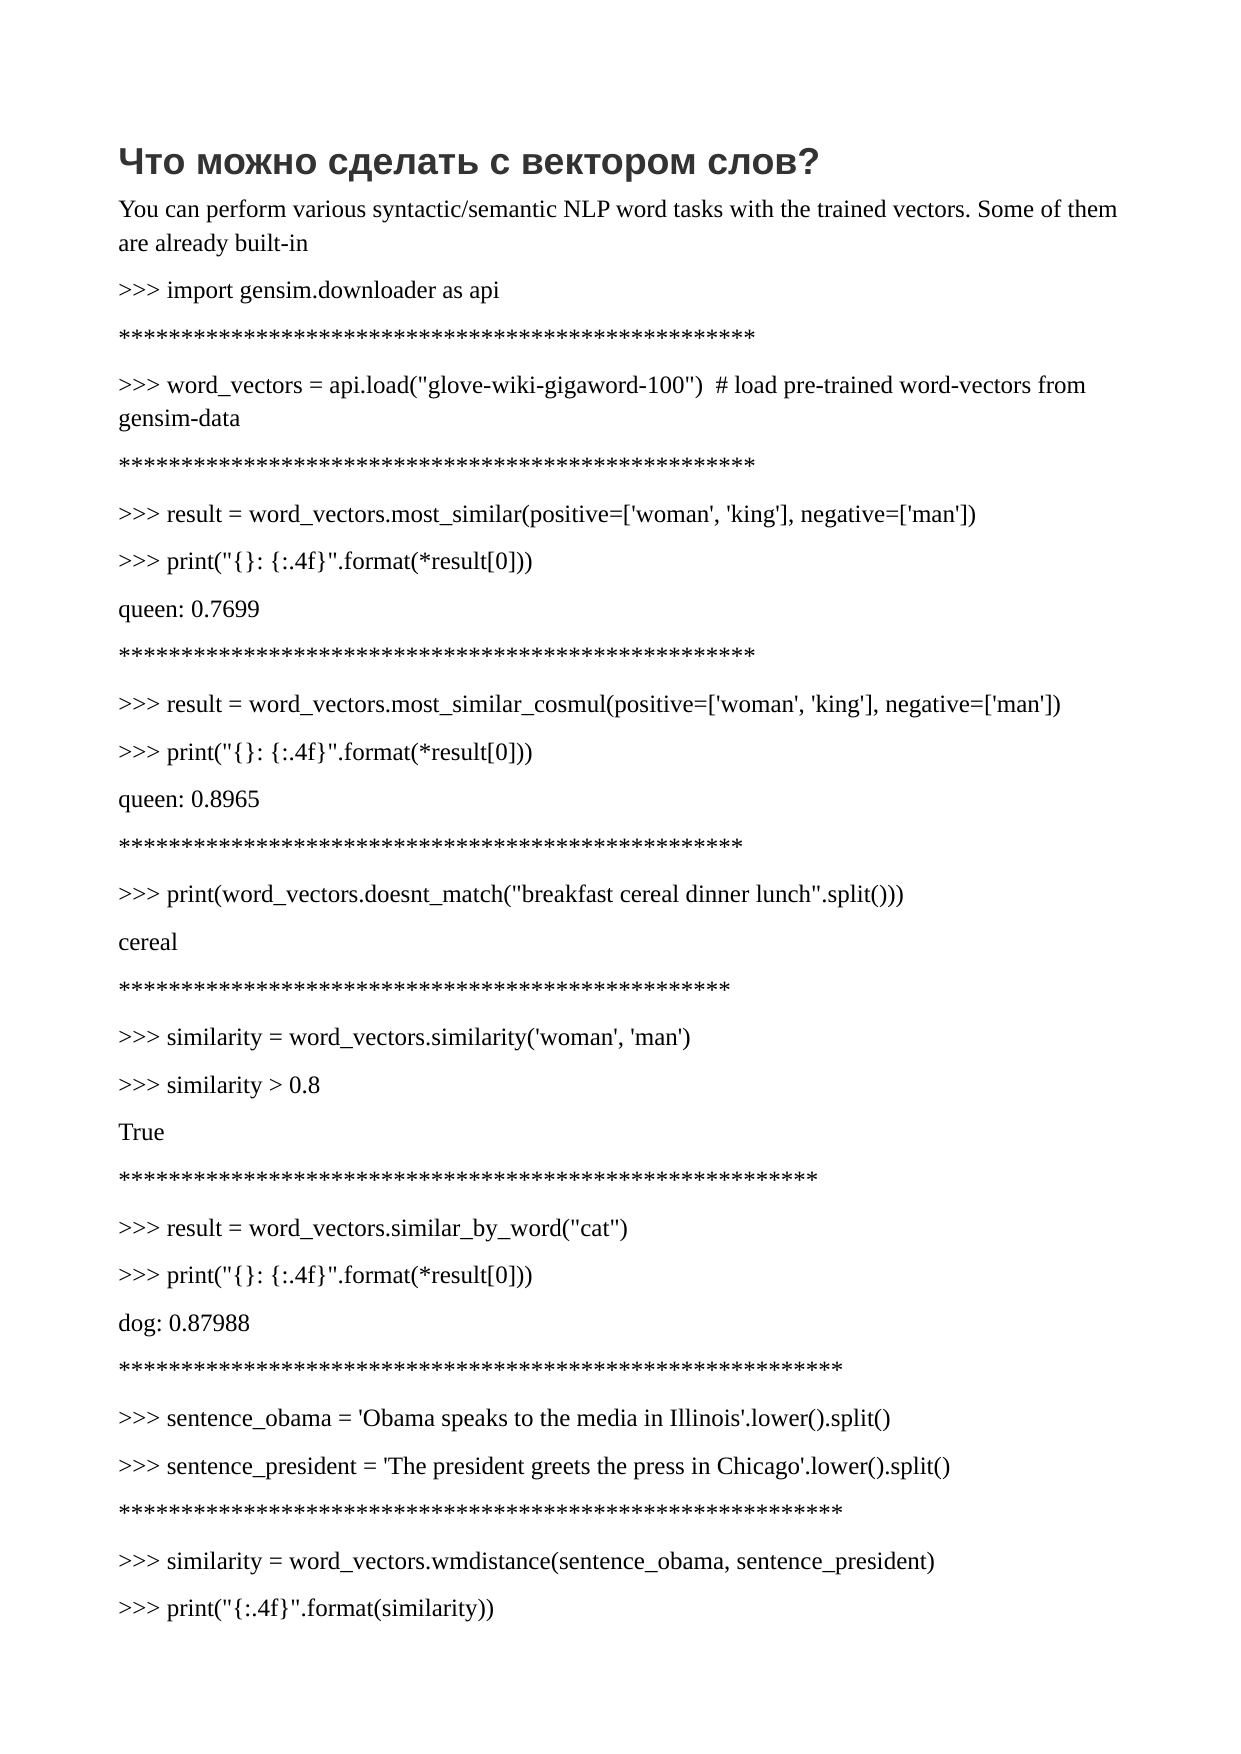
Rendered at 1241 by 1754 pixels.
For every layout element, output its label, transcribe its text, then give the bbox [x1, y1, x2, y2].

text *************************************************** [118, 323, 1122, 352]
text >>> print("{}: {:.4f}".format(*result[0])) [118, 1260, 1122, 1289]
text >>> print("{}: {:.4f}".format(*result[0])) [118, 546, 1122, 575]
text >>> print(word_vectors.doesnt_match("breakfast cereal dinner lunch".split())) [118, 879, 1122, 908]
text dog: 0.87988 [118, 1308, 1122, 1337]
text >>> similarity = word_vectors.wmdistance(sentence_obama, sentence_president) [118, 1546, 1122, 1575]
text queen: 0.7699 [118, 594, 1122, 623]
text >>> sentence_president = 'The president greets the press in Chicago'.lower().split() [118, 1451, 1122, 1479]
text >>> print("{:.4f}".format(similarity)) [118, 1593, 1122, 1622]
text >>> import gensim.downloader as api [118, 275, 1122, 304]
text >>> similarity = word_vectors.similarity('woman', 'man') [118, 1022, 1122, 1051]
text >>> similarity > 0.8 [118, 1070, 1122, 1099]
text ********************************************************** [118, 1498, 1122, 1527]
text True [118, 1117, 1122, 1146]
text cereal [118, 927, 1122, 956]
text >>> print("{}: {:.4f}".format(*result[0])) [118, 737, 1122, 765]
text >>> word_vectors = api.load("glove-wiki-gigaword-100") # load pre-trained word-vectors from gensim-data [118, 370, 1122, 432]
text ************************************************** [118, 832, 1122, 861]
text You can perform various syntactic/semantic NLP word tasks with the trained vectors. Some of them are already built-in [118, 194, 1122, 256]
text >>> result = word_vectors.most_similar_cosmul(positive=['woman', 'king'], negative=['man']) [118, 689, 1122, 718]
text >>> sentence_obama = 'Obama speaks to the media in Illinois'.lower().split() [118, 1403, 1122, 1432]
text *************************************************** [118, 641, 1122, 670]
text ************************************************* [118, 975, 1122, 1003]
text >>> result = word_vectors.similar_by_word("cat") [118, 1213, 1122, 1241]
text queen: 0.8965 [118, 784, 1122, 813]
text >>> result = word_vectors.most_similar(positive=['woman', 'king'], negative=['man']) [118, 499, 1122, 527]
subtitle Что можно сделать с вектором слов? [118, 139, 1122, 182]
text ********************************************************** [118, 1356, 1122, 1384]
text *************************************************** [118, 451, 1122, 480]
text ******************************************************** [118, 1165, 1122, 1194]
